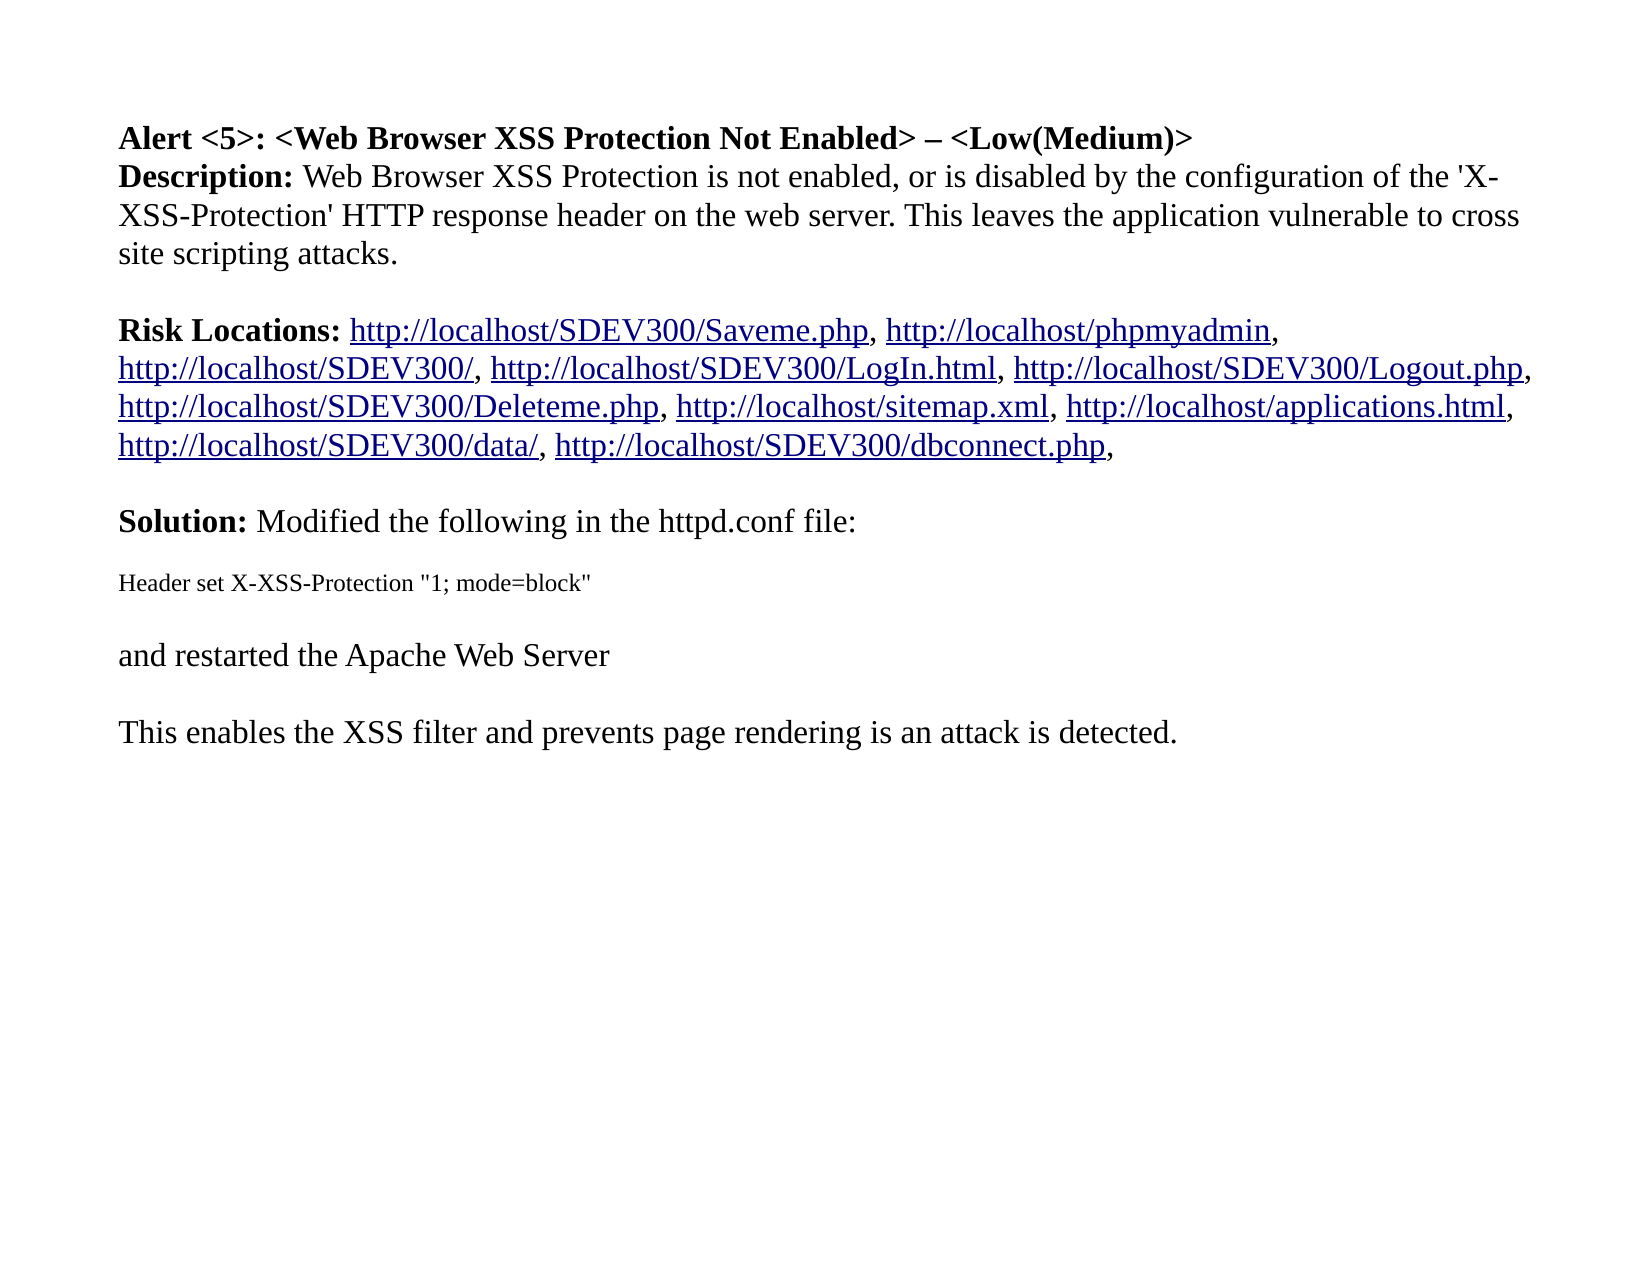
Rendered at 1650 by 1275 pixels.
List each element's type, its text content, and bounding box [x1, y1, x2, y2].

text Alert <5>: <Web Browser XSS Protection Not Enabled> – <Low(Medium)> Description: Web Browser XSS Protection is not enabled, or is disabled by the configuration of the 'X-XSS-Protection' HTTP response header on the web server. This leaves the application vulnerable to cross site scripting attacks. [118, 118, 1532, 271]
text and restarted the Apache Web Server [118, 636, 1532, 674]
text Solution: Modified the following in the httpd.conf file: [118, 501, 1532, 540]
text This enables the XSS filter and prevents page rendering is an attack is detected. [118, 712, 1532, 751]
text Risk Locations: http://localhost/SDEV300/Saveme.php, http://localhost/phpmyadmin, http://localhost/SDEV300/, http://localhost/SDEV300/LogIn.html, http://localhost/SDEV300/Logout.php, http://localhost/SDEV300/Deleteme.php, http://localhost/sitemap.xml, http://localhost/applications.html, http://localhost/SDEV300/data/, http://localhost/SDEV300/dbconnect.php, [118, 310, 1532, 501]
text Header set X-XSS-Protection "1; mode=block" [118, 568, 1532, 597]
